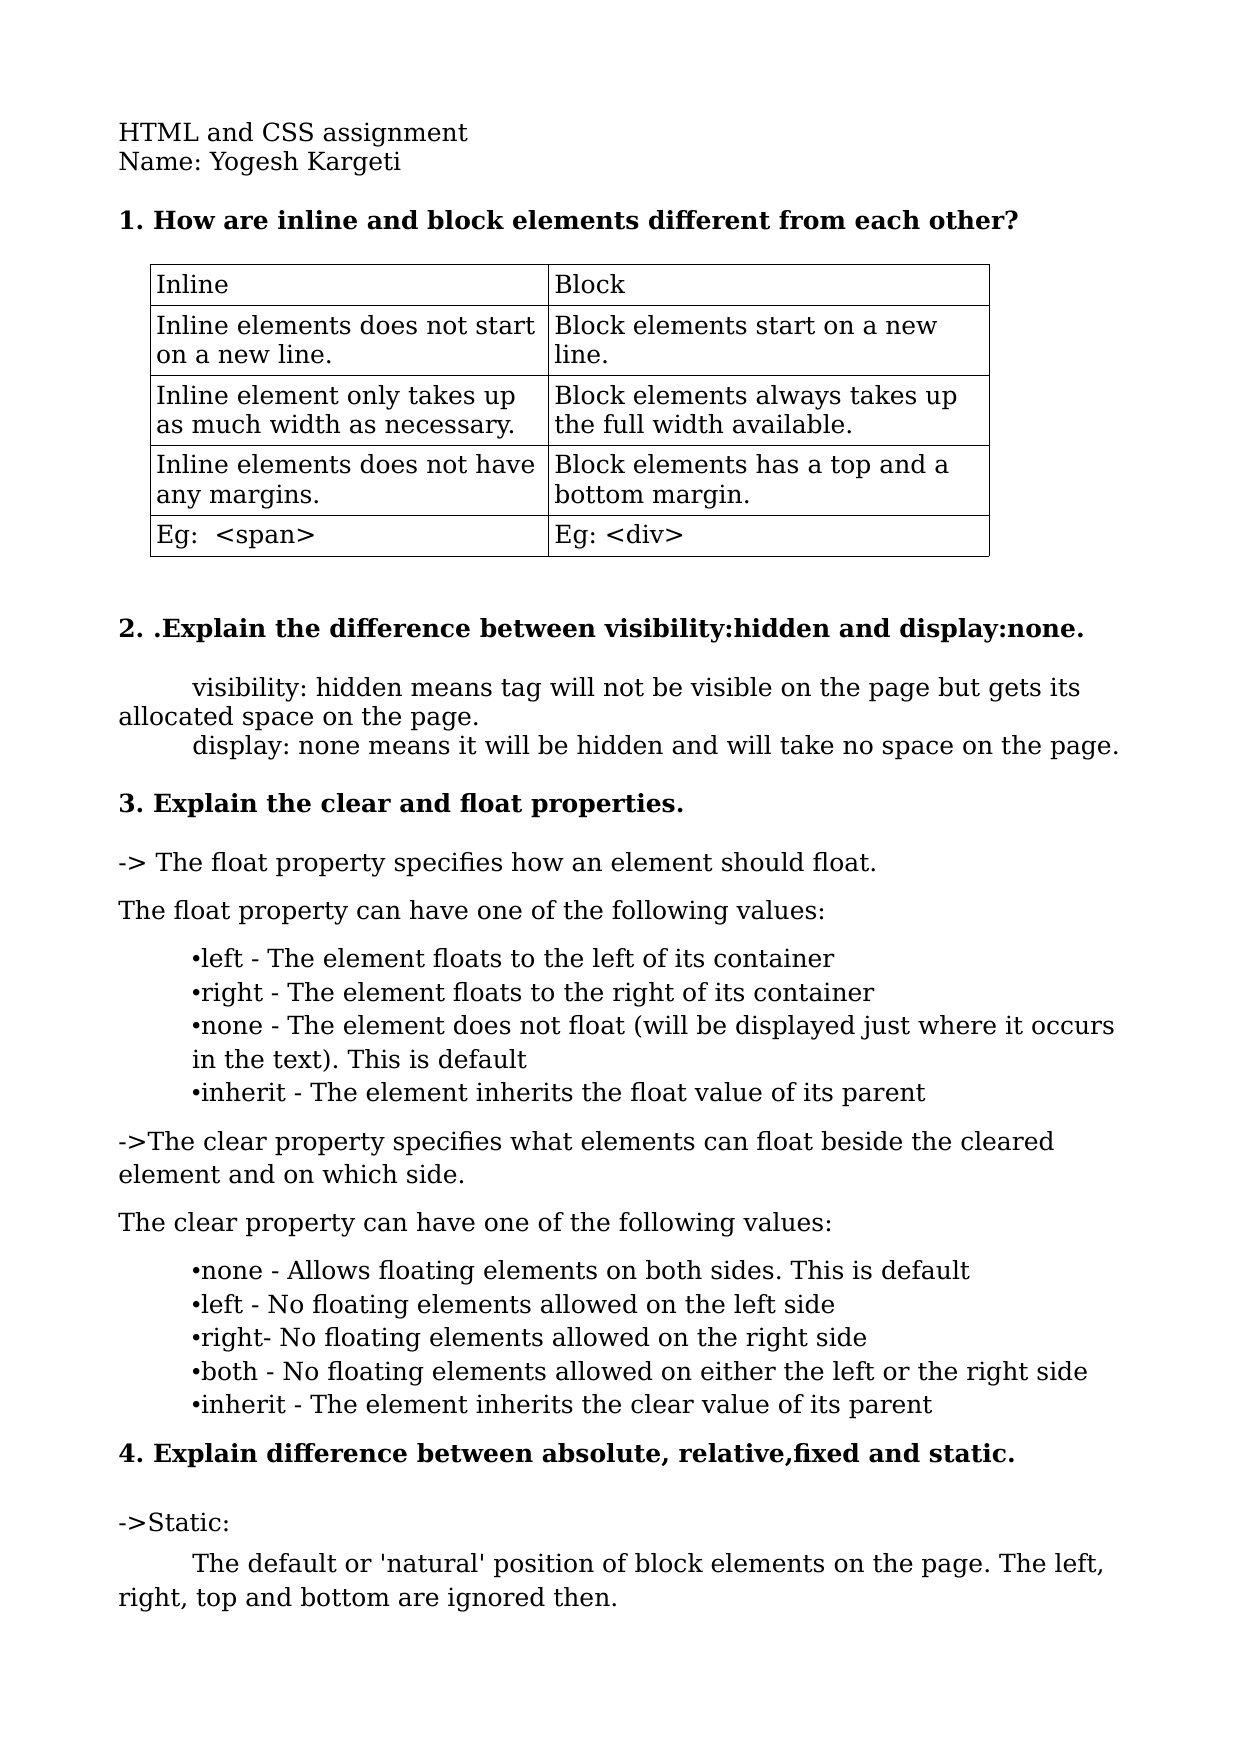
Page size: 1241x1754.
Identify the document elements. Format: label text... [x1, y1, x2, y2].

list right - The element floats to the right of its container [118, 978, 1122, 1007]
text Name: Yogesh Kargeti [118, 147, 1122, 176]
table_cell Inline element only takes up as much width as necessary. [151, 376, 548, 445]
table_header Inline [151, 265, 548, 305]
table_cell Block elements has a top and a bottom margin. [549, 446, 989, 515]
list none - Allows floating elements on both sides. This is default [118, 1256, 1122, 1286]
text HTML and CSS assignment [118, 118, 1122, 147]
text visibility: hidden means tag will not be visible on the page but gets its allocated space on the page. [118, 673, 1122, 731]
table_cell Eg: <span> [151, 516, 548, 556]
list none - The element does not float (will be displayed just where it occurs in the text). This is default [118, 1011, 1122, 1074]
table_cell Block elements always takes up the full width available. [549, 376, 989, 445]
table_header Block [549, 265, 989, 305]
text 2. .Explain the difference between visibility:hidden and display:none. [118, 614, 1122, 643]
table_cell Inline elements does not have any margins. [151, 446, 548, 515]
text -> The float property specifies how an element should float. [118, 848, 1122, 877]
text The clear property can have one of the following values: [118, 1208, 1122, 1237]
list inherit - The element inherits the float value of its parent [118, 1078, 1122, 1108]
table_cell Block elements start on a new line. [549, 306, 989, 375]
list both - No floating elements allowed on either the left or the right side [118, 1357, 1122, 1386]
text 1. How are inline and block elements different from each other? [118, 206, 1122, 235]
subtitle ->Static: [118, 1508, 1122, 1537]
table_cell Eg: <div> [549, 516, 989, 556]
list right- No floating elements allowed on the right side [118, 1323, 1122, 1353]
text The default or 'natural' position of block elements on the page. The left, right, top and bottom are ignored then. [118, 1549, 1122, 1612]
text ->The clear property specifies what elements can float beside the cleared element and on which side. [118, 1127, 1122, 1189]
list left - No floating elements allowed on the left side [118, 1290, 1122, 1319]
list left - The element floats to the left of its container [118, 944, 1122, 973]
text 3. Explain the clear and float properties. [118, 789, 1122, 819]
list inherit - The element inherits the clear value of its parent [118, 1391, 1122, 1420]
text display: none means it will be hidden and will take no space on the page. [118, 731, 1122, 760]
text The float property can have one of the following values: [118, 896, 1122, 925]
table_cell Inline elements does not start on a new line. [151, 306, 548, 375]
text 4. Explain difference between absolute, relative,fixed and static. [118, 1439, 1122, 1468]
